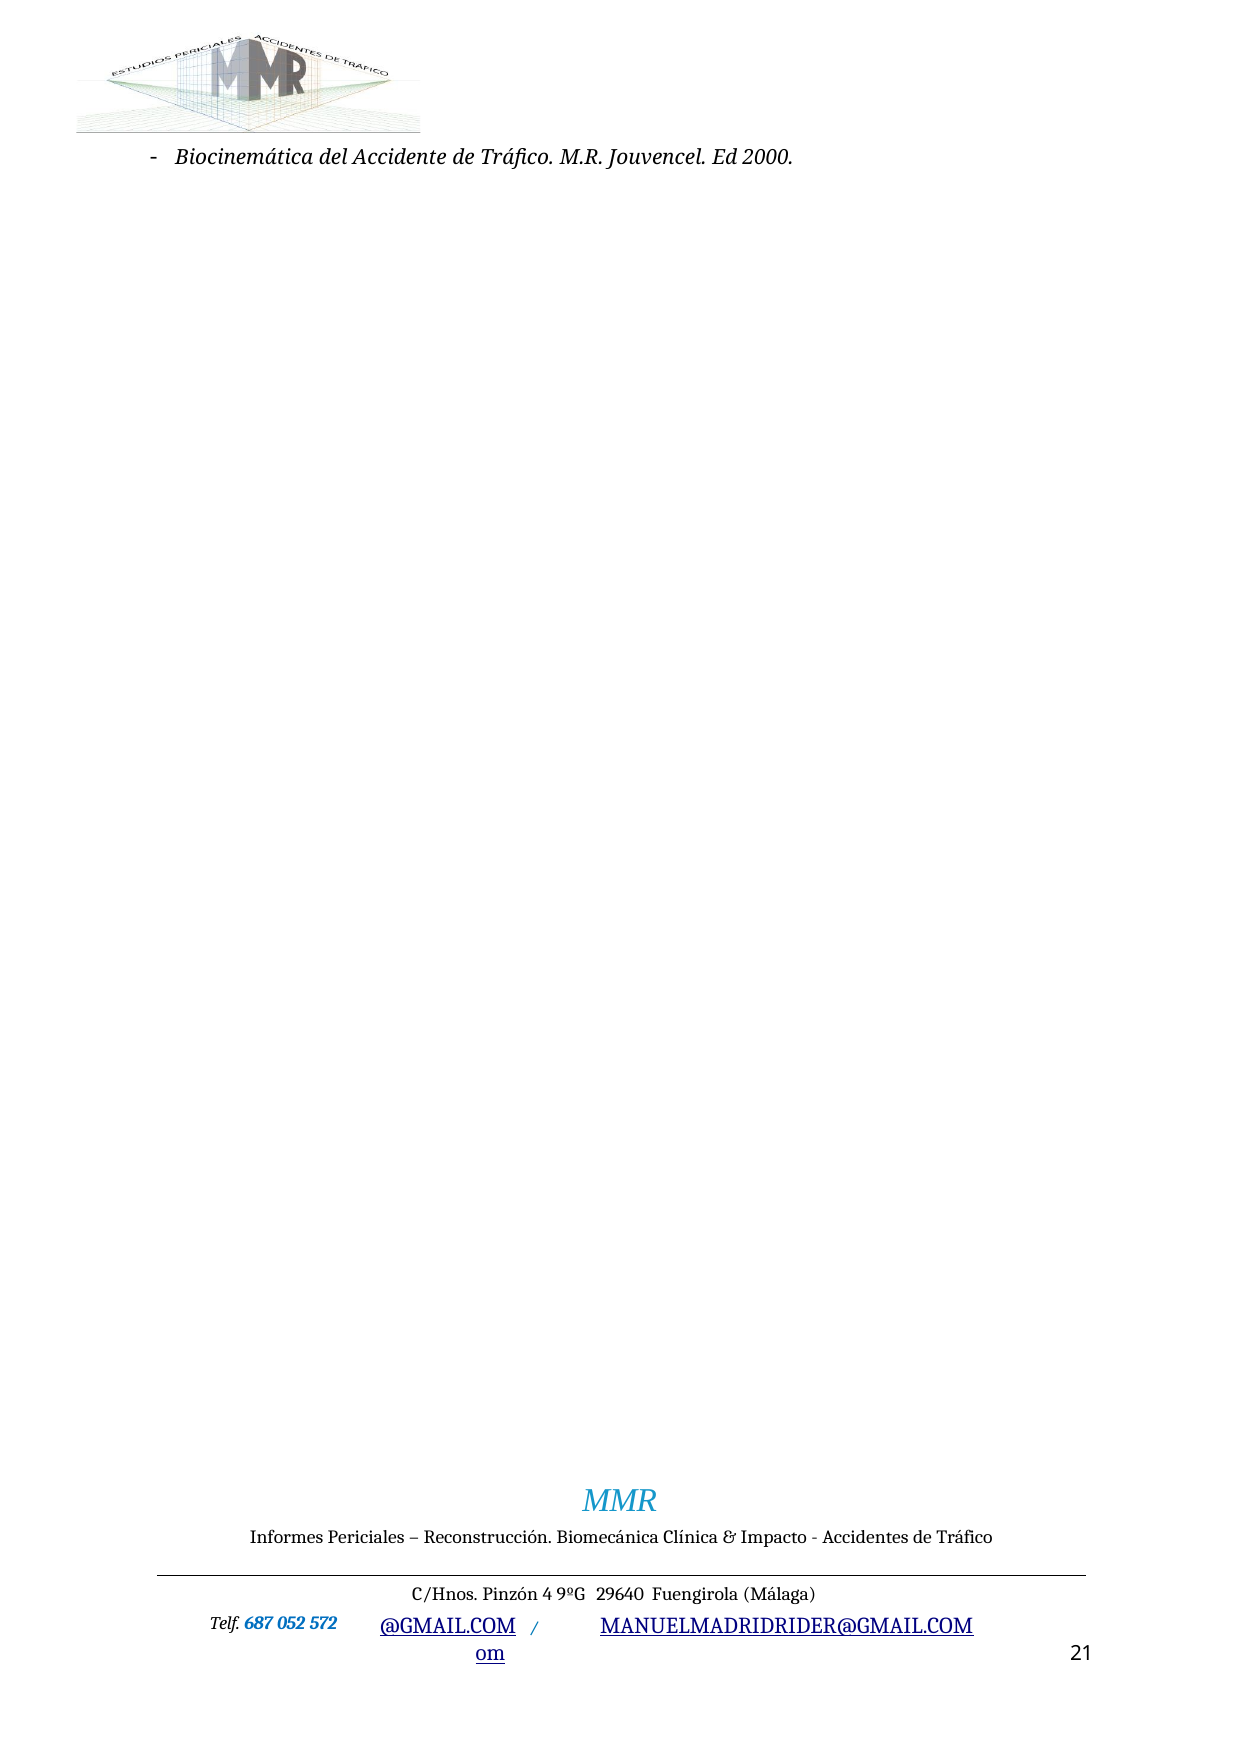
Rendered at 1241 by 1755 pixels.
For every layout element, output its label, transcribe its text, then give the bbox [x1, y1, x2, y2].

list Biocinemática del Accidente de Tráfico. M.R. Jouvencel. Ed 2000. [150, 139, 1152, 171]
